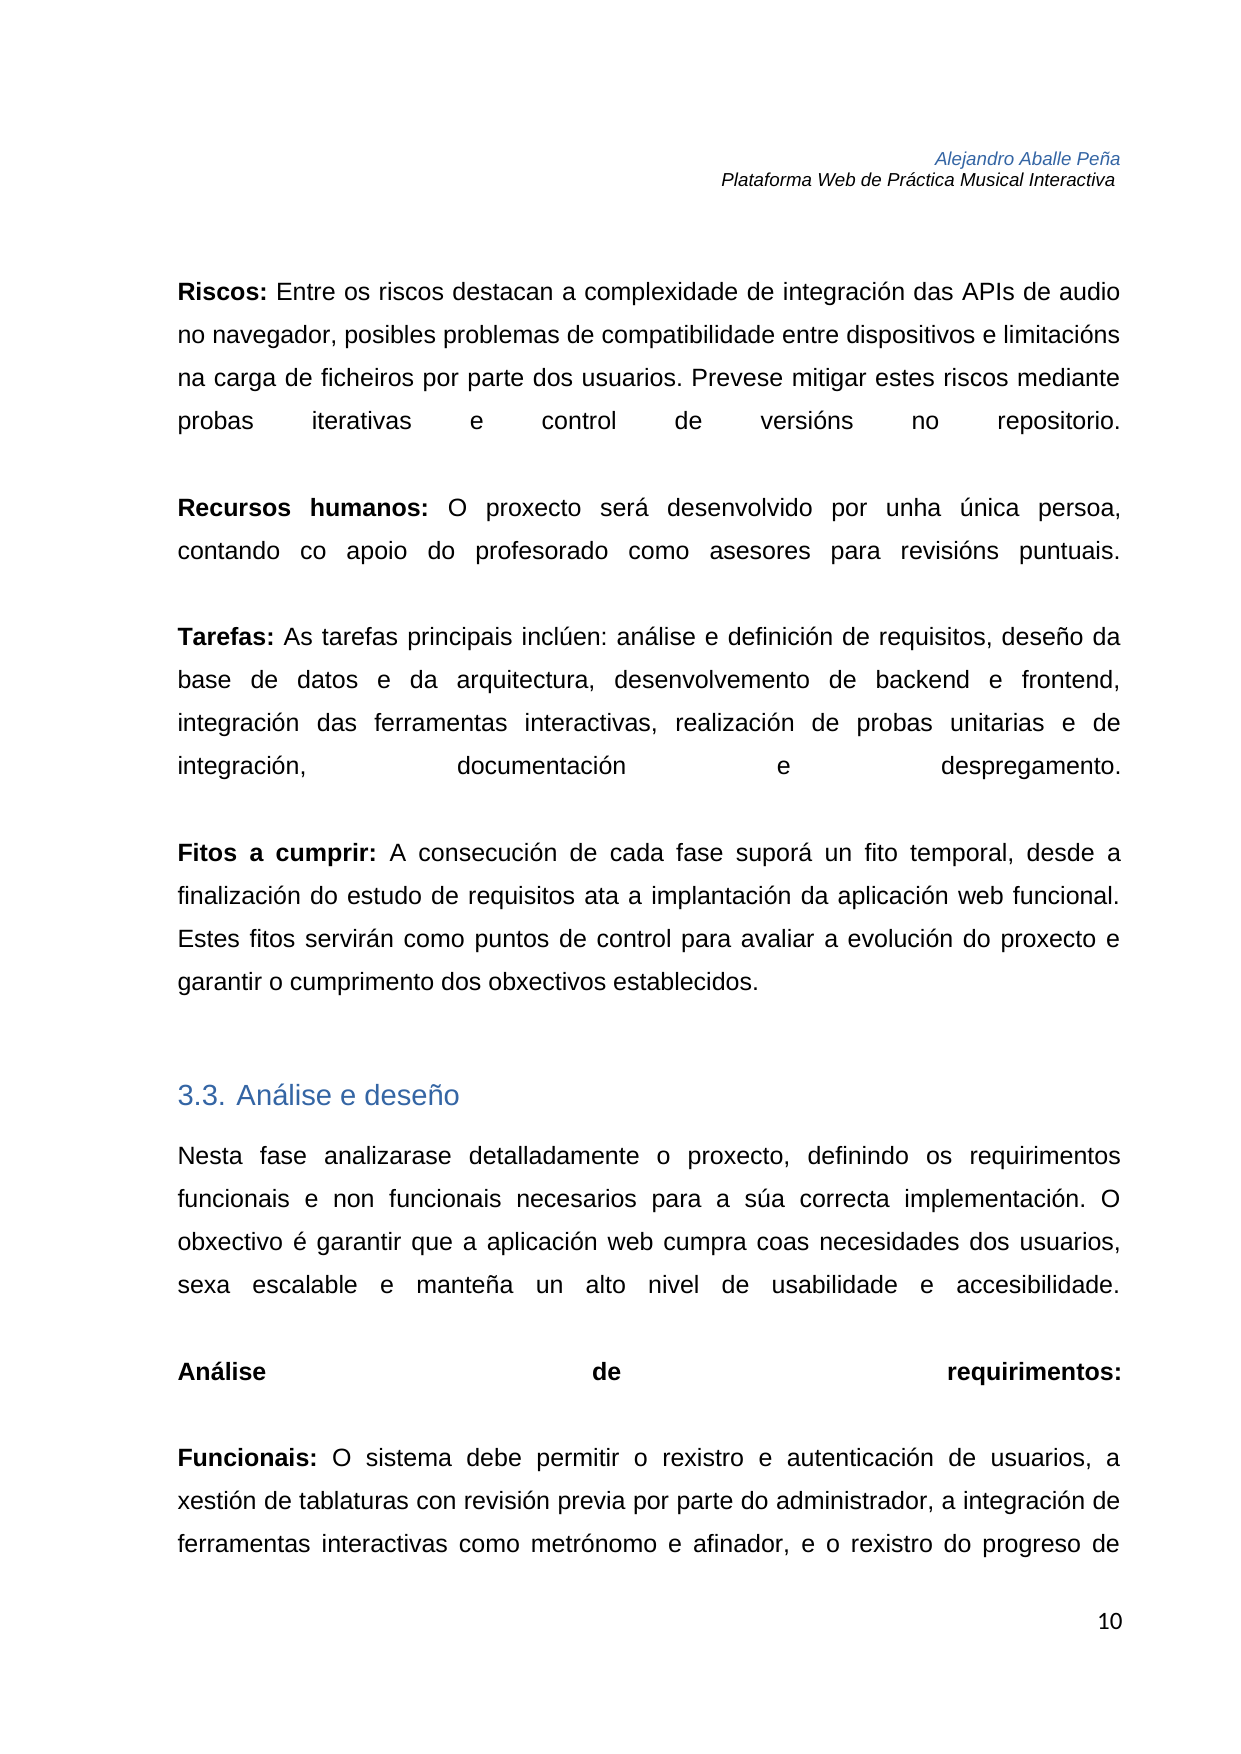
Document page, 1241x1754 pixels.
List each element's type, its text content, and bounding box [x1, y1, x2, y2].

text Nesta fase analizarase detalladamente o proxecto, definindo os requirimentos funcionais e non funcionais necesarios para a súa correcta implementación. O obxectivo é garantir que a aplicación web cumpra coas necesidades dos usuarios, sexa escalable e manteña un alto nivel de usabilidade e accesibilidade. Análise de requirimentos: Funcionais: O sistema debe permitir o rexistro e autenticación de usuarios, a xestión de tablaturas con revisión previa por parte do administrador, a integración de ferramentas interactivas como metrónomo e afinador, e o rexistro do progreso de [177, 1141, 1122, 1558]
subtitle Análise e deseño [177, 1078, 1122, 1112]
text Riscos: Entre os riscos destacan a complexidade de integración das APIs de audio no navegador, posibles problemas de compatibilidade entre dispositivos e limitacións na carga de ficheiros por parte dos usuarios. Prevese mitigar estes riscos mediante probas iterativas e control de versións no repositorio. Recursos humanos: O proxecto será desenvolvido por unha única persoa, contando co apoio do profesorado como asesores para revisións puntuais. Tarefas: As tarefas principais inclúen: análise e definición de requisitos, deseño da base de datos e da arquitectura, desenvolvemento de backend e frontend, integración das ferramentas interactivas, realización de probas unitarias e de integración, documentación e despregamento. Fitos a cumprir: A consecución de cada fase suporá un fito temporal, desde a finalización do estudo de requisitos ata a implantación da aplicación web funcional. Estes fitos servirán como puntos de control para avaliar a evolución do proxecto e garantir o cumprimento dos obxectivos establecidos. [177, 234, 1122, 996]
